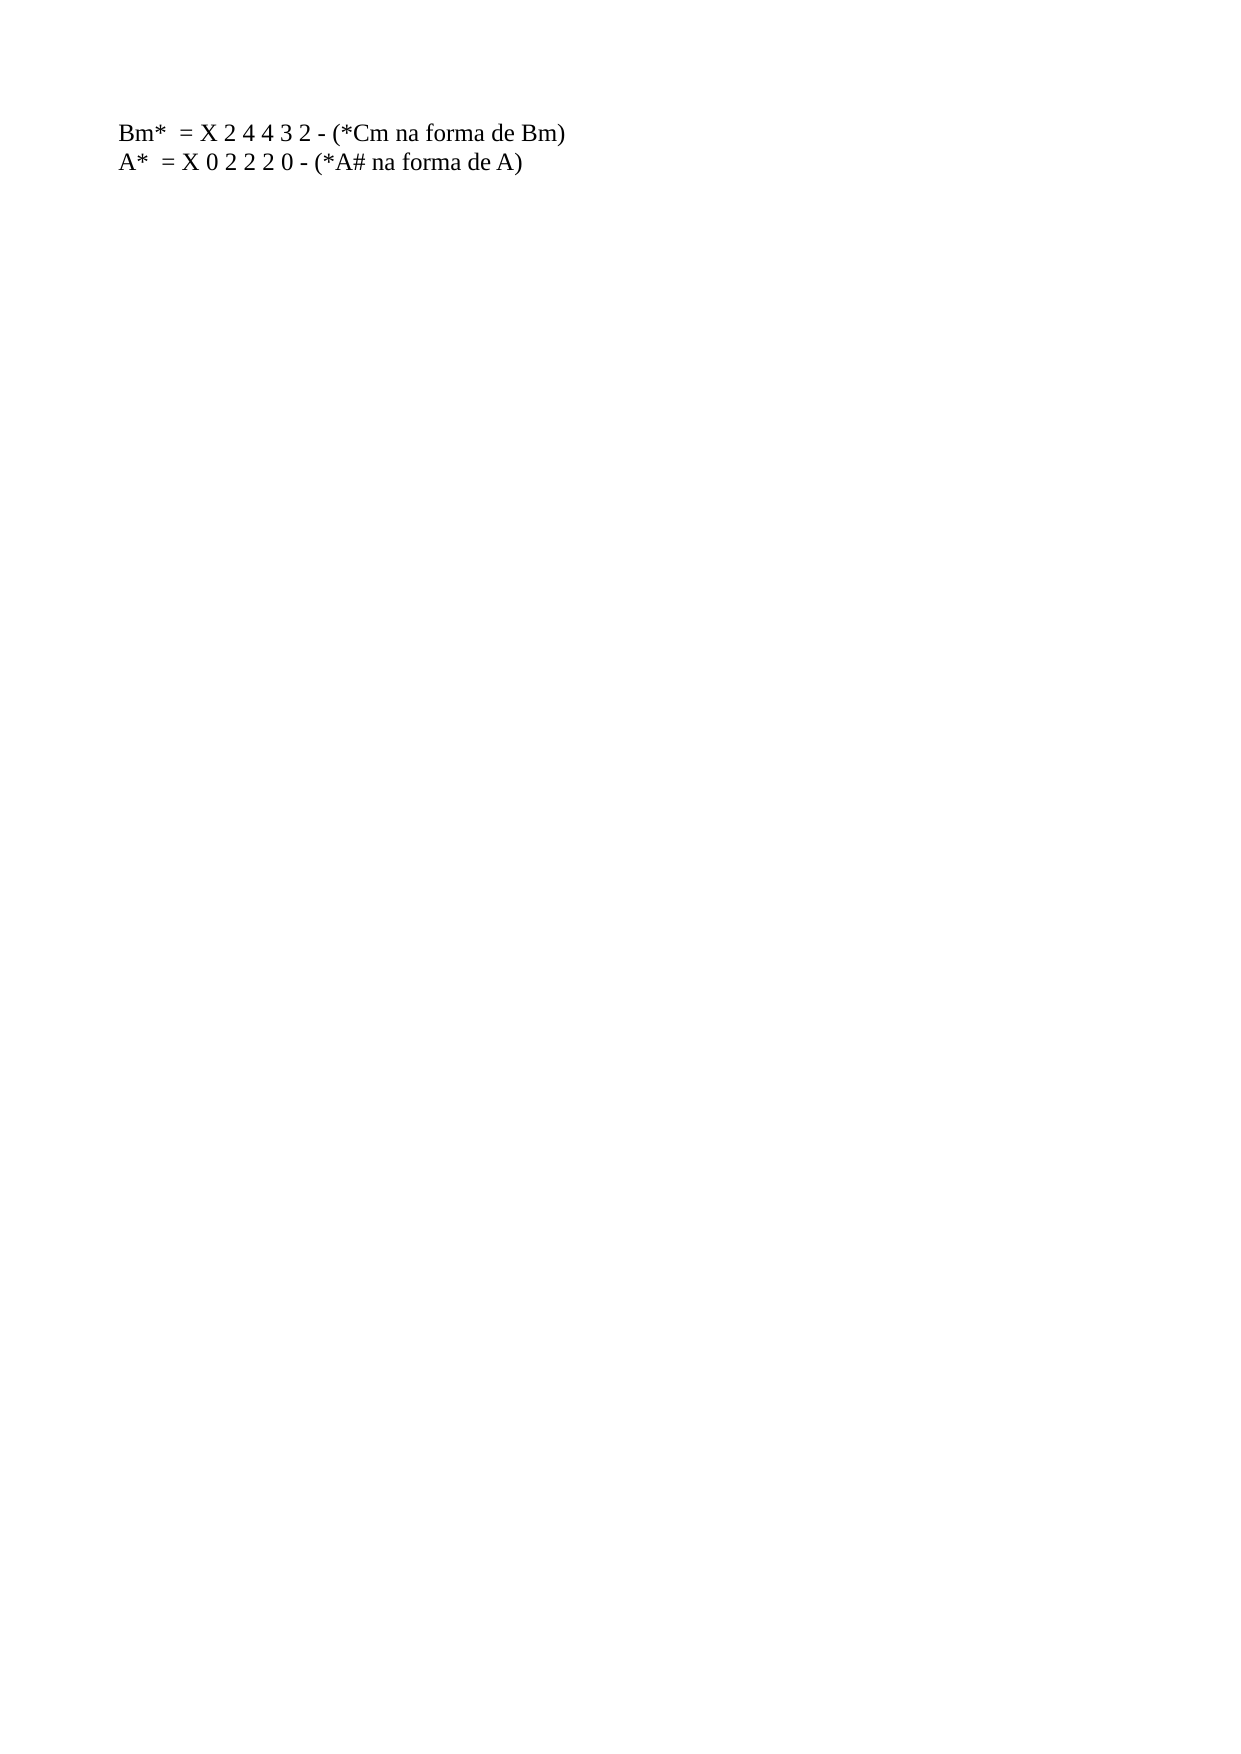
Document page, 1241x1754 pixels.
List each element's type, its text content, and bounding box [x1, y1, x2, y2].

text A* = X 0 2 2 2 0 - (*A# na forma de A) [118, 147, 1122, 176]
text Bm* = X 2 4 4 3 2 - (*Cm na forma de Bm) [118, 118, 1122, 147]
